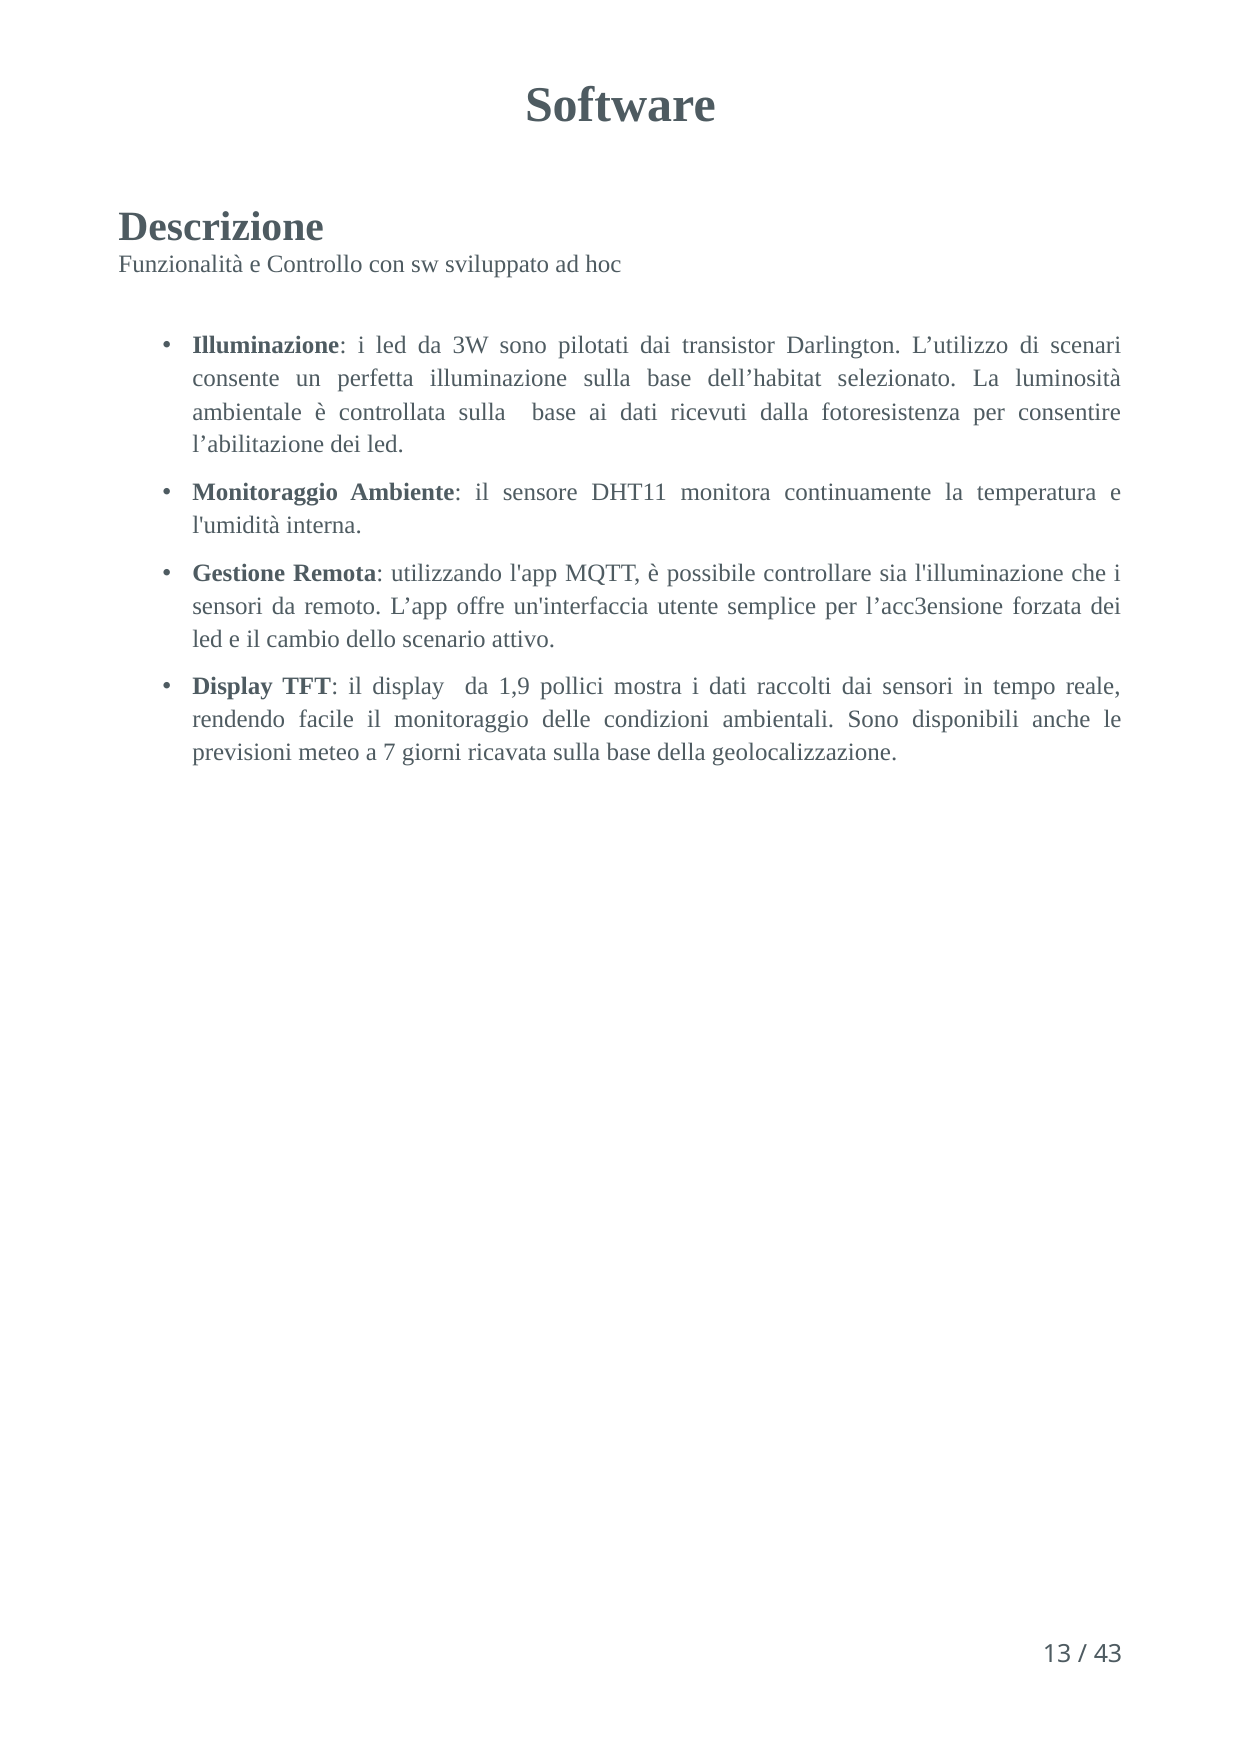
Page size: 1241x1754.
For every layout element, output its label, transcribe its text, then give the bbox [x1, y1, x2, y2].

text Funzionalità e Controllo con sw sviluppato ad hoc [621, 249, 1122, 278]
subtitle Software [118, 75, 525, 132]
list Illuminazione: i led da 3W sono pilotati dai transistor Darlington. L’utilizzo di scenari consente un perfetta illuminazione sulla base dell’habitat selezionato. La luminosità ambientale è controllata sulla base ai dati ricevuti dalla fotoresistenza per consentire l’abilitazione dei led. [162, 331, 1122, 458]
subtitle Descrizione [324, 201, 1122, 249]
list Gestione Remota: utilizzando l'app MQTT, è possibile controllare sia l'illuminazione che i sensori da remoto. L’app offre un'interfaccia utente semplice per l’acc3ensione forzata dei led e il cambio dello scenario attivo. [162, 558, 1122, 653]
subtitle Software [716, 75, 1122, 132]
list Monitoraggio Ambiente: il sensore DHT11 monitora continuamente la temperatura e l'umidità interna. [162, 477, 1122, 539]
list Display TFT: il display da 1,9 pollici mostra i dati raccolti dai sensori in tempo reale, rendendo facile il monitoraggio delle condizioni ambientali. Sono disponibili anche le previsioni meteo a 7 giorni ricavata sulla base della geolocalizzazione. [162, 671, 1122, 766]
